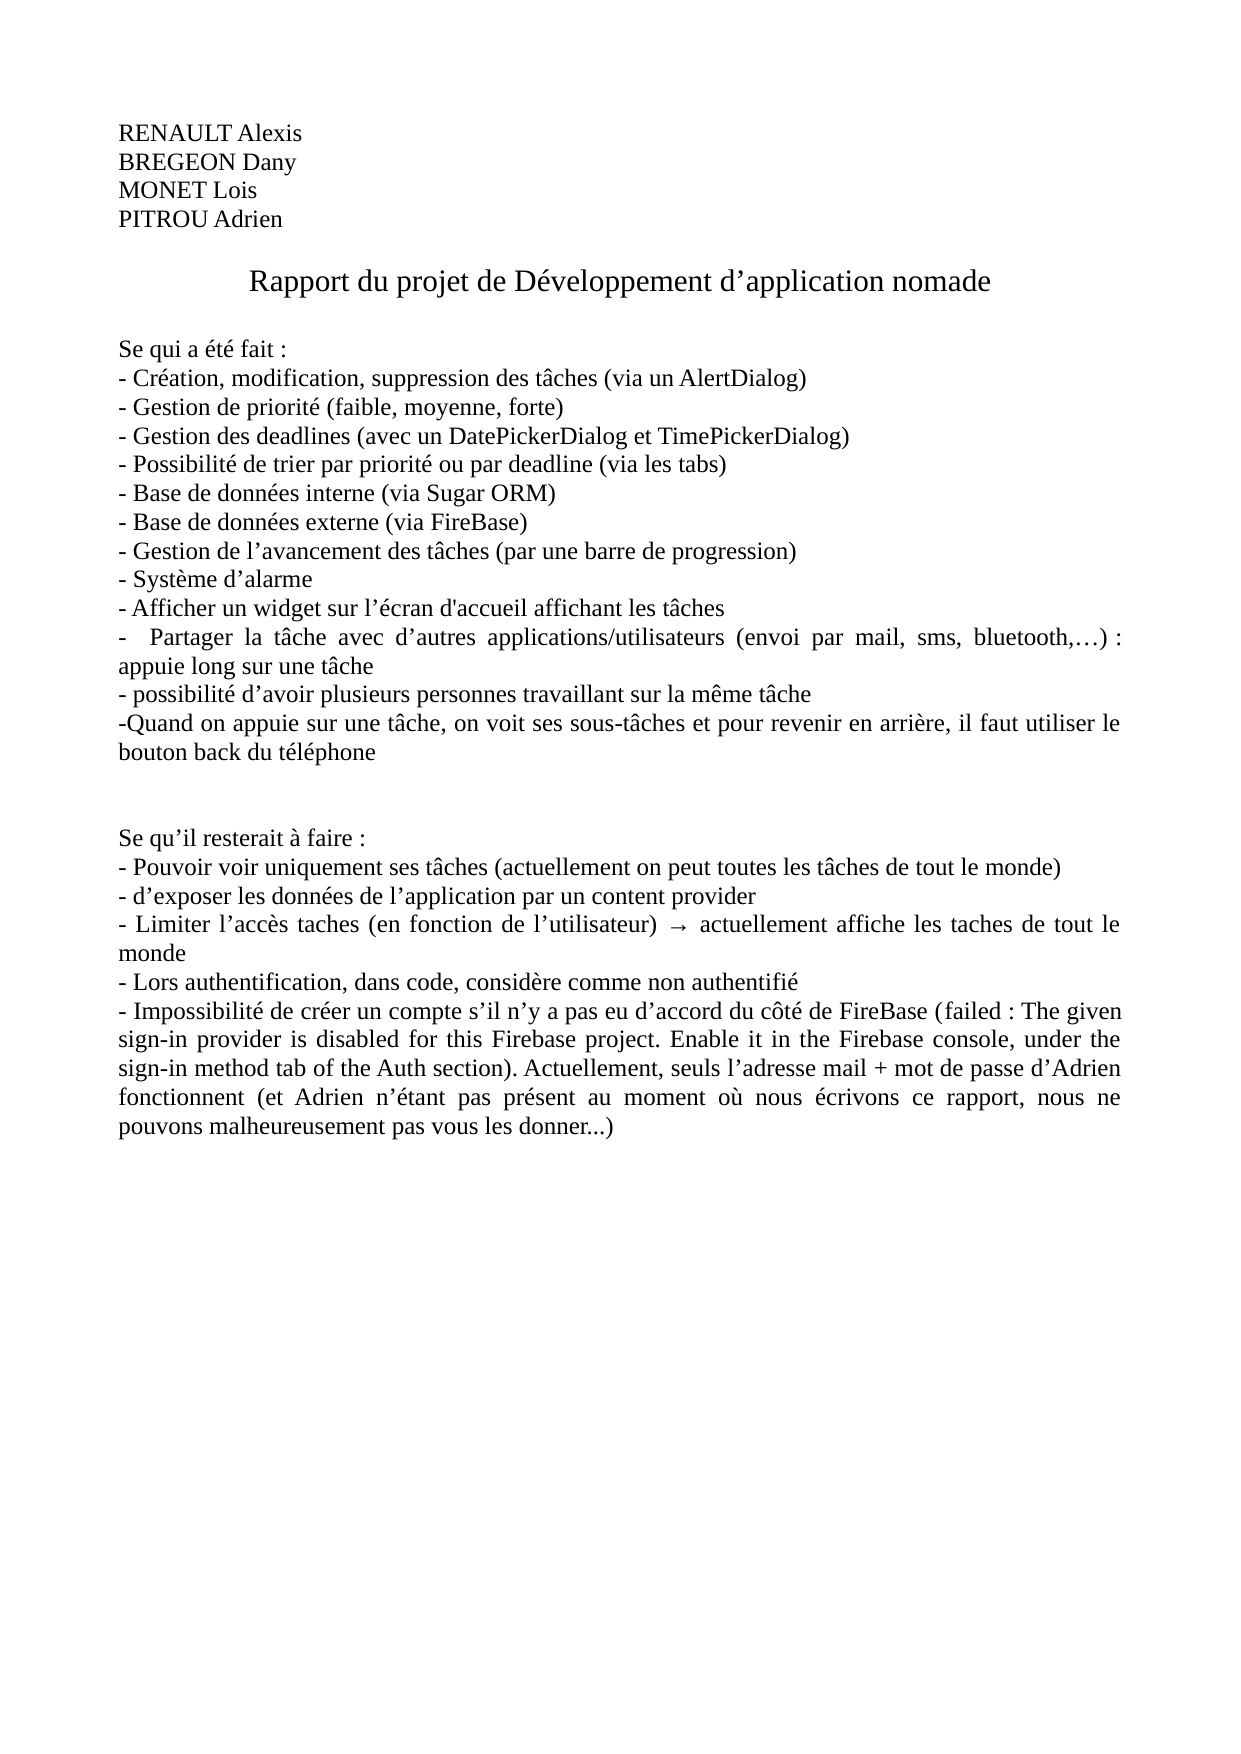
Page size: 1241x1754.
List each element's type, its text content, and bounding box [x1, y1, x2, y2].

text - Base de données externe (via FireBase) [118, 507, 1122, 536]
text - Afficher un widget sur l’écran d'accueil affichant les tâches [118, 593, 1122, 622]
text - Pouvoir voir uniquement ses tâches (actuellement on peut toutes les tâches de tout le monde) [118, 852, 1122, 881]
text - possibilité d’avoir plusieurs personnes travaillant sur la même tâche [118, 679, 1122, 708]
text - Gestion des deadlines (avec un DatePickerDialog et TimePickerDialog) [118, 421, 1122, 449]
text Se qu’il resterait à faire : [118, 823, 1122, 852]
text Se qui a été fait : [118, 334, 1122, 363]
text - Possibilité de trier par priorité ou par deadline (via les tabs) [118, 449, 1122, 478]
text - Base de données interne (via Sugar ORM) [118, 478, 1122, 507]
text Rapport du projet de Développement d’application nomade [118, 263, 1122, 298]
text - Gestion de l’avancement des tâches (par une barre de progression) [118, 536, 1122, 564]
text - Système d’alarme [118, 564, 1122, 593]
text - Impossibilité de créer un compte s’il n’y a pas eu d’accord du côté de FireBase (failed : The given sign-in provider is disabled for this Firebase project. Enable it in the Firebase console, under the sign-in method tab of the Auth section). Actuellement, seuls l’adresse mail + mot de passe d’Adrien fonctionnent (et Adrien n’étant pas présent au moment où nous écrivons ce rapport, nous ne pouvons malheureusement pas vous les donner...) [118, 996, 1122, 1139]
text - Limiter l’accès taches (en fonction de l’utilisateur) → actuellement affiche les taches de tout le monde [118, 909, 1122, 967]
text - d’exposer les données de l’application par un content provider [118, 881, 1122, 909]
text - Création, modification, suppression des tâches (via un AlertDialog) [118, 363, 1122, 392]
text - Gestion de priorité (faible, moyenne, forte) [118, 392, 1122, 421]
text - Partager la tâche avec d’autres applications/utilisateurs (envoi par mail, sms, bluetooth,…) : appuie long sur une tâche [118, 622, 1122, 679]
text -Quand on appuie sur une tâche, on voit ses sous-tâches et pour revenir en arrière, il faut utiliser le bouton back du téléphone [118, 708, 1122, 766]
text - Lors authentification, dans code, considère comme non authentifié [118, 967, 1122, 996]
